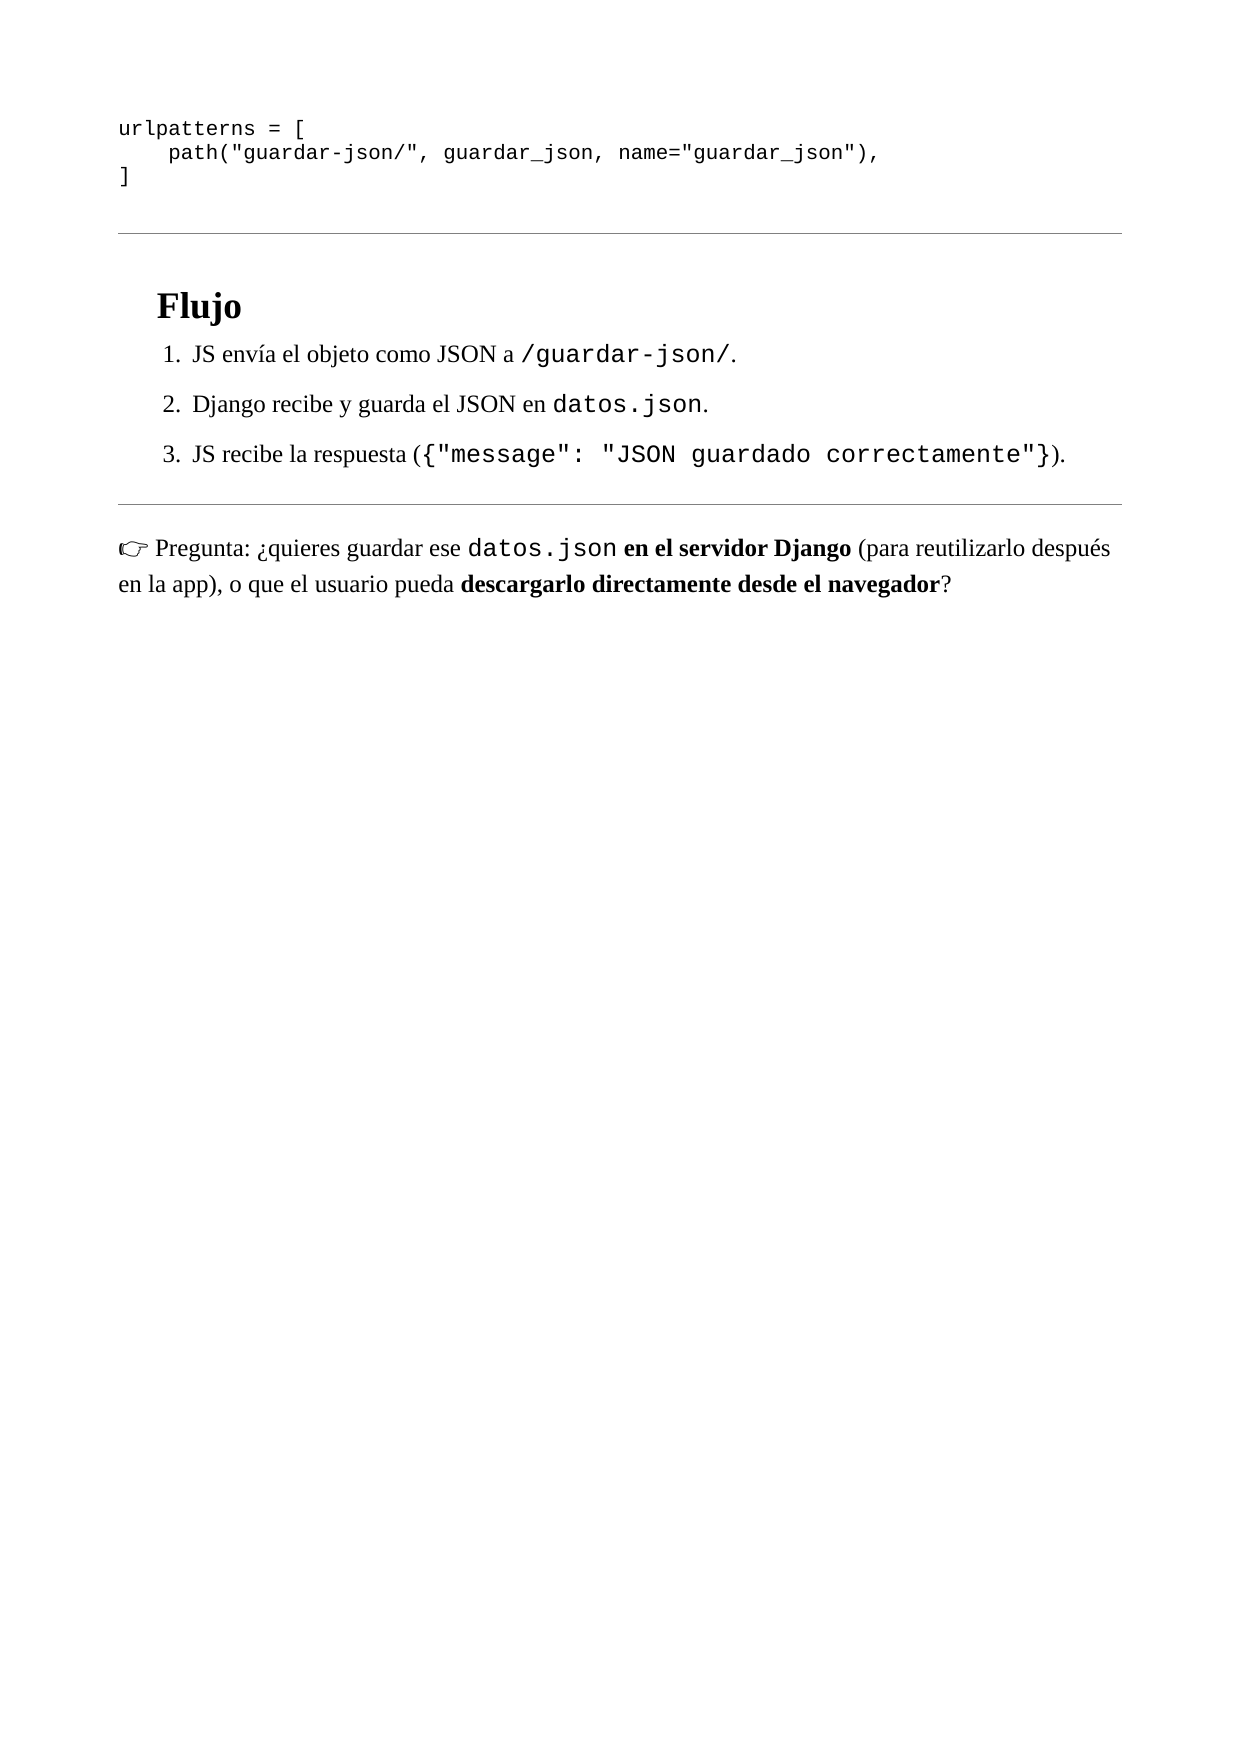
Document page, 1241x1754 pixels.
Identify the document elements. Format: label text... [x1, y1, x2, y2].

text ] [118, 165, 1122, 189]
text path("guardar-json/", guardar_json, name="guardar_json"), [118, 142, 1122, 165]
text 👉 Pregunta: ¿quieres guardar ese datos.json en el servidor Django (para reutilizarlo después en la app), o que el usuario pueda descargarlo directamente desde el navegador? [118, 533, 1122, 597]
subtitle 🔎 Flujo [118, 284, 1122, 327]
text urlpatterns = [ [118, 118, 1122, 142]
list Django recibe y guarda el JSON en datos.json. [162, 389, 1122, 420]
list JS envía el objeto como JSON a /guardar-json/. [162, 339, 1122, 370]
list JS recibe la respuesta ({"message": "JSON guardado correctamente"}). [162, 439, 1122, 470]
